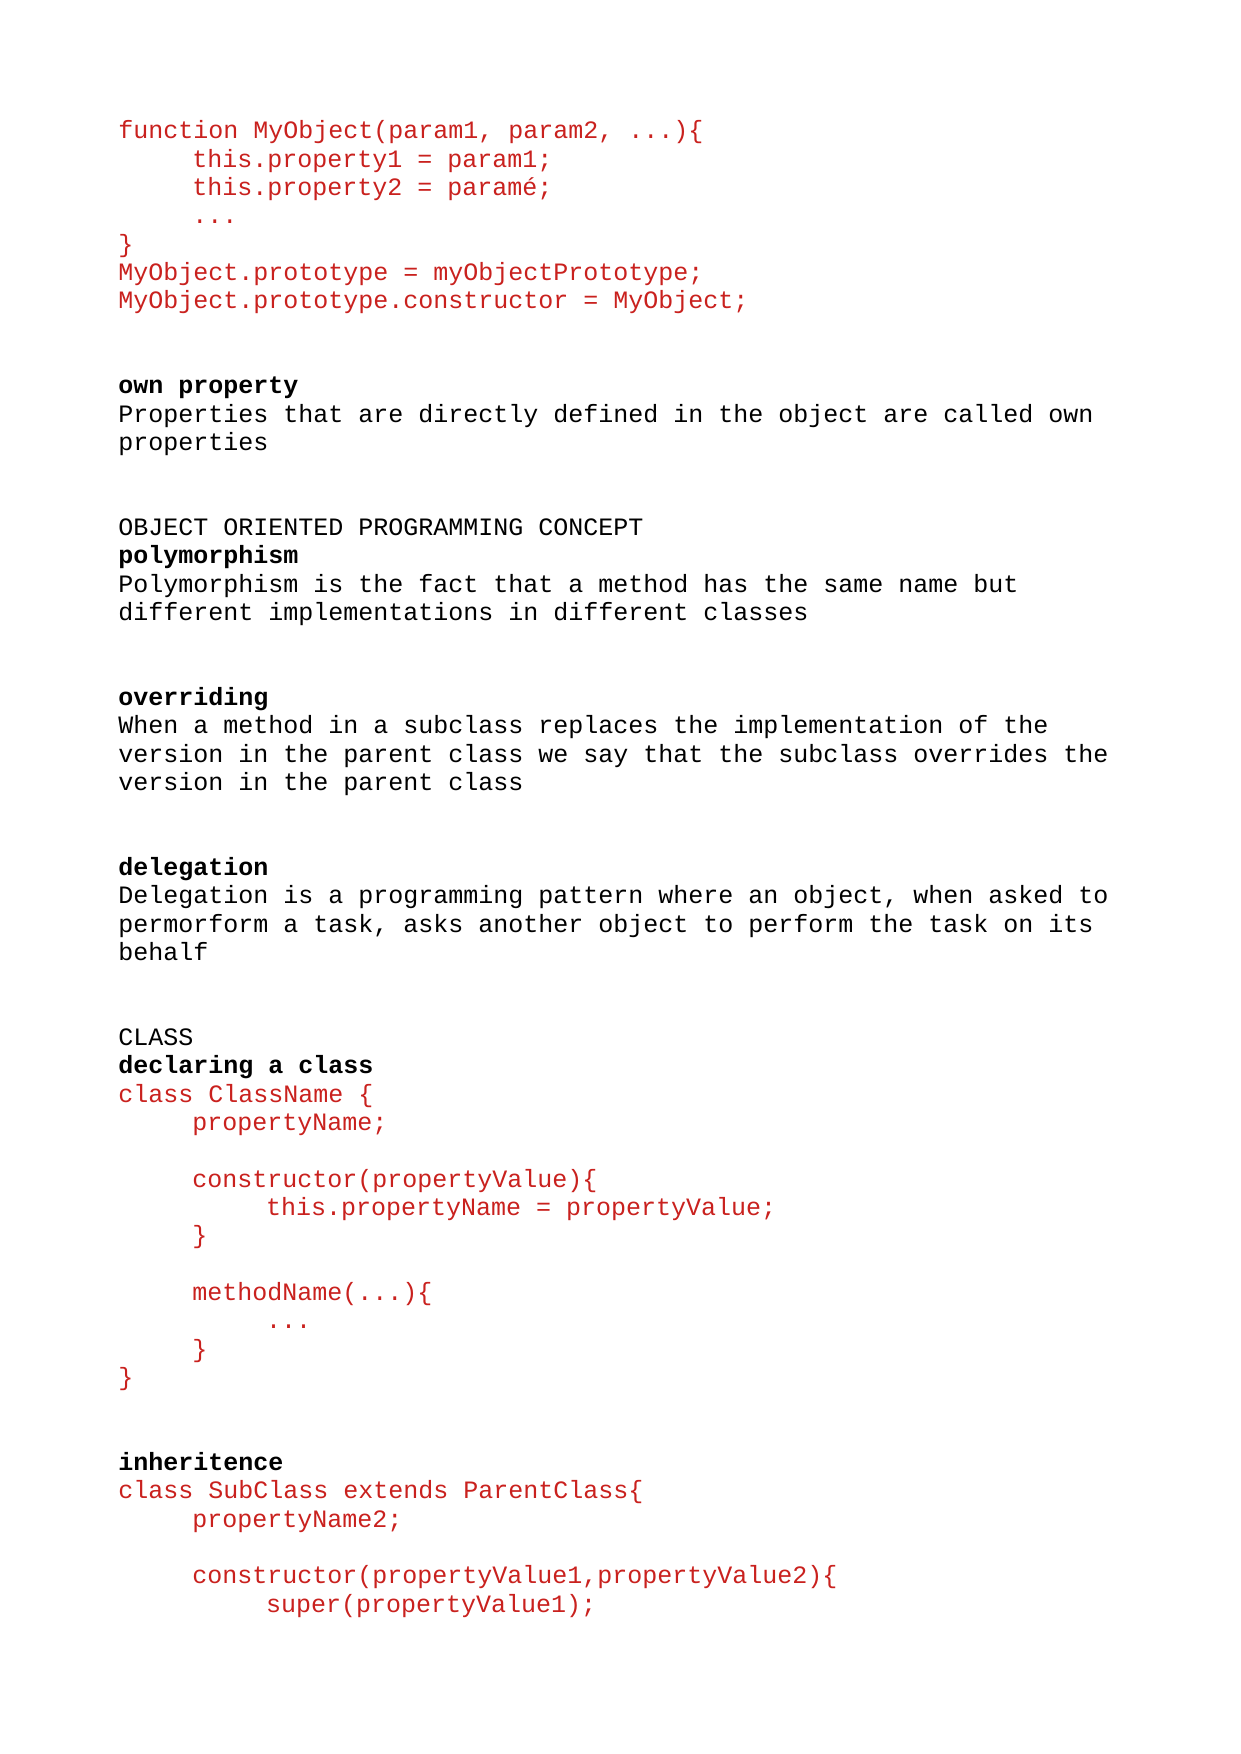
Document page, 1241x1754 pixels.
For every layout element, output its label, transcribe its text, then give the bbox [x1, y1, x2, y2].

text MyObject.prototype = myObjectPrototype; [118, 260, 1122, 288]
text Polymorphism is the fact that a method has the same name but different implementations in different classes [118, 571, 1122, 628]
text class ClassName { [118, 1081, 1122, 1110]
text CLASS [118, 1025, 1122, 1053]
text overriding [118, 685, 1122, 713]
text } [118, 1336, 1122, 1365]
text } [118, 231, 1122, 260]
text OBJECT ORIENTED PROGRAMMING CONCEPT [118, 515, 1122, 543]
text this.property2 = paramé; [118, 175, 1122, 203]
text When a method in a subclass replaces the implementation of the version in the parent class we say that the subclass overrides the version in the parent class [118, 713, 1122, 798]
text class SubClass extends ParentClass{ [118, 1478, 1122, 1506]
text ... [118, 203, 1122, 231]
text inheritence [118, 1450, 1122, 1478]
text MyObject.prototype.constructor = MyObject; [118, 288, 1122, 316]
text this.propertyName = propertyValue; [118, 1195, 1122, 1223]
text constructor(propertyValue1,propertyValue2){ [118, 1563, 1122, 1591]
text propertyName; [118, 1110, 1122, 1138]
text methodName(...){ [118, 1280, 1122, 1308]
text ... [118, 1308, 1122, 1336]
text function MyObject(param1, param2, ...){ [118, 118, 1122, 146]
text Properties that are directly defined in the object are called own properties [118, 401, 1122, 458]
text polymorphism [118, 543, 1122, 571]
text } [118, 1365, 1122, 1393]
text super(propertyValue1); [118, 1591, 1122, 1620]
text this.property1 = param1; [118, 146, 1122, 175]
text constructor(propertyValue){ [118, 1166, 1122, 1195]
text declaring a class [118, 1053, 1122, 1081]
text Delegation is a programming pattern where an object, when asked to permorform a task, asks another object to perform the task on its behalf [118, 883, 1122, 968]
text delegation [118, 855, 1122, 883]
text own property [118, 373, 1122, 401]
text } [118, 1223, 1122, 1251]
text propertyName2; [118, 1506, 1122, 1535]
